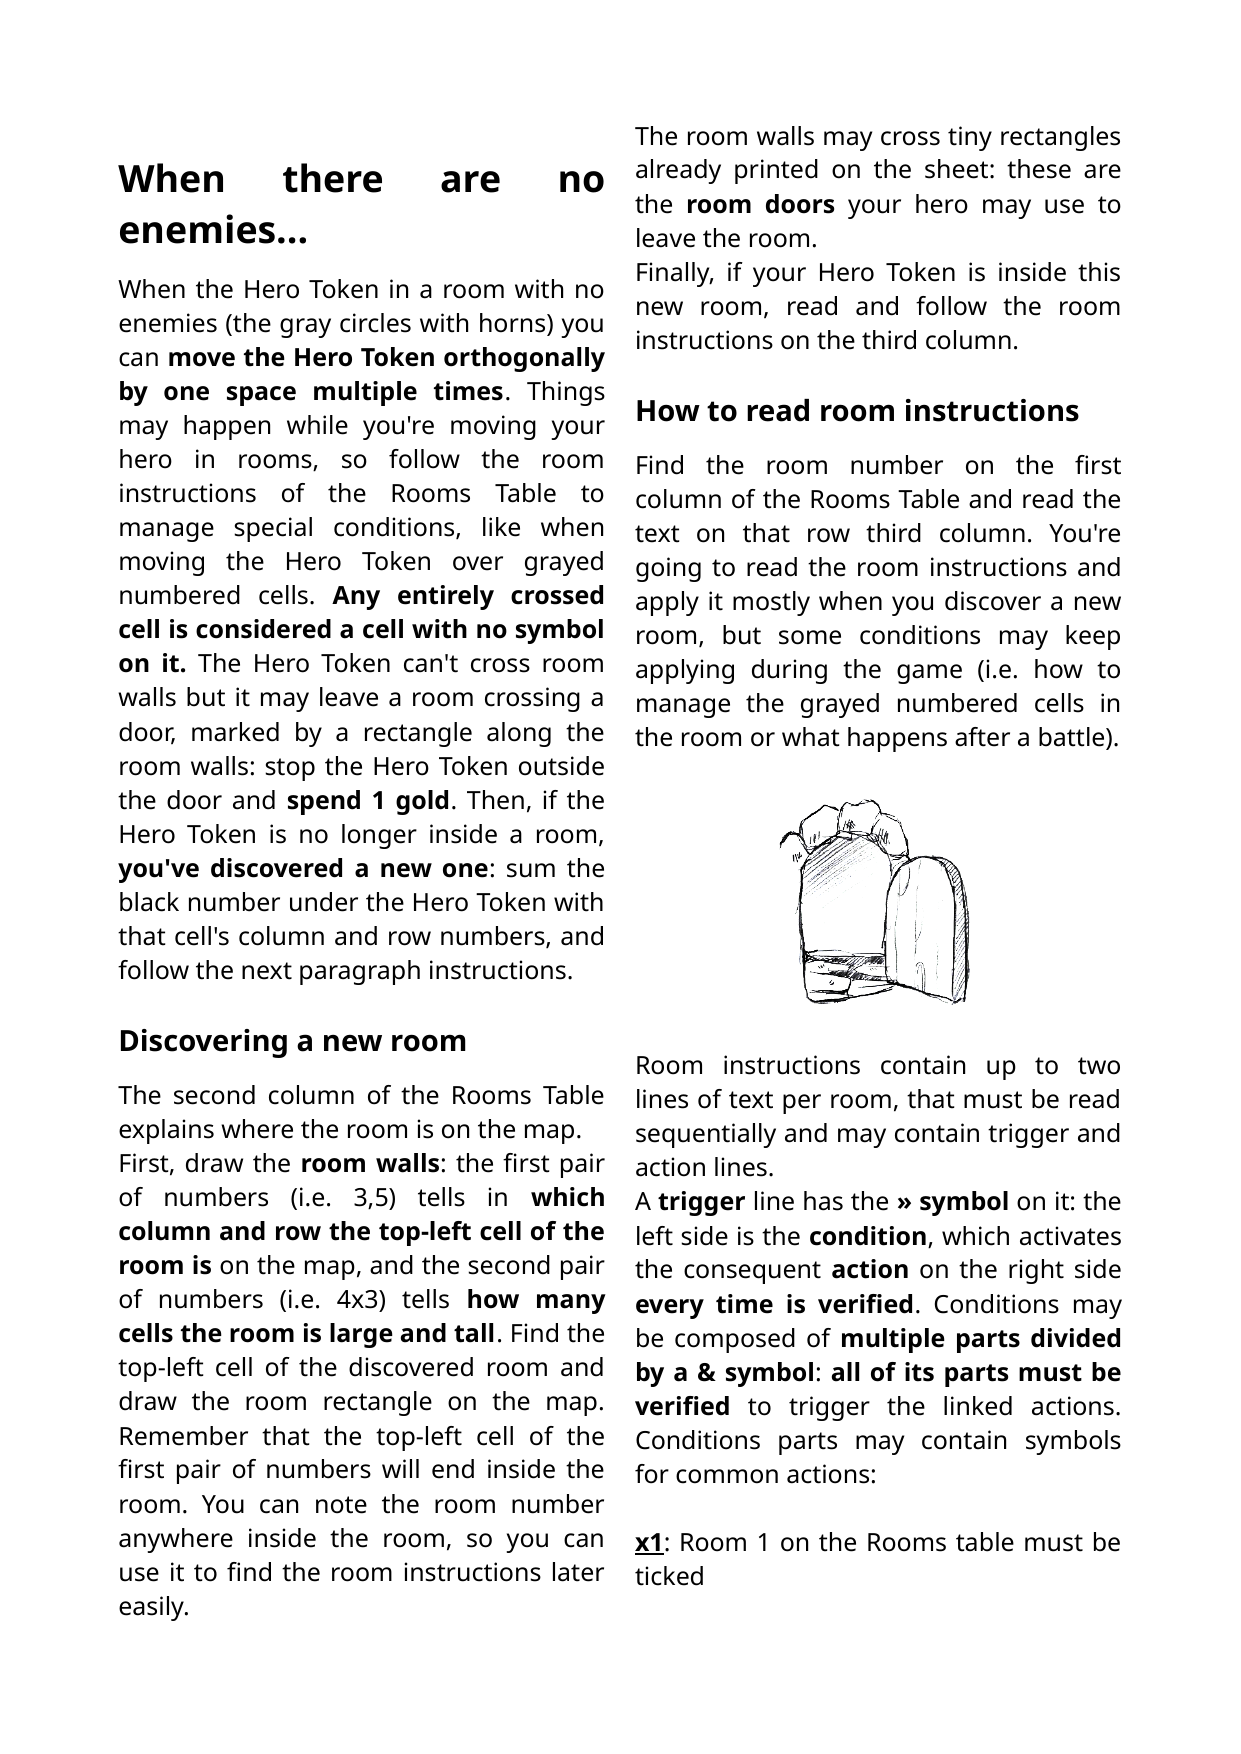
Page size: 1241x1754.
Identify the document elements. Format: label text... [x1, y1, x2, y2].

text x1: Room 1 on the Rooms table must be ticked [635, 1525, 1122, 1593]
text Finally, if your Hero Token is inside this new room, read and follow the room instructions on the third column. [635, 254, 1122, 357]
text Discovering a new room [118, 1021, 605, 1060]
text First, draw the room walls: the first pair of numbers (i.e. 3,5) tells in which column and row the top-left cell of the room is on the map, and the second pair of numbers (i.e. 4x3) tells how many cells the room is large and tall. Find the top-left cell of the discovered room and draw the room rectangle on the map. Remember that the top-left cell of the first pair of numbers will end inside the room. You can note the room number anywhere inside the room, so you can use it to find the room instructions later easily. [118, 1146, 605, 1622]
text Room instructions contain up to two lines of text per room, that must be read sequentially and may contain trigger and action lines. [635, 1048, 1122, 1184]
picture [779, 788, 978, 1014]
text When there are no enemies... [118, 152, 605, 254]
text The room walls may cross tiny rectangles already printed on the sheet: these are the room doors your hero may use to leave the room. [635, 118, 1122, 254]
text A trigger line has the » symbol on it: the left side is the condition, which activates the consequent action on the right side every time is verified. Conditions may be composed of multiple parts divided by a & symbol: all of its parts must be verified to trigger the linked actions. Conditions parts may contain symbols for common actions: [635, 1184, 1122, 1491]
text The second column of the Rooms Table explains where the room is on the map. [118, 1077, 605, 1146]
text How to read room instructions [635, 391, 1122, 430]
text Find the room number on the first column of the Rooms Table and read the text on that row third column. You're going to read the room instructions and apply it mostly when you discover a new room, but some conditions may keep applying during the game (i.e. how to manage the grayed numbered cells in the room or what happens after a battle). [635, 447, 1122, 754]
text When the Hero Token in a room with no enemies (the gray circles with horns) you can move the Hero Token orthogonally by one space multiple times. Things may happen while you're moving your hero in rooms, so follow the room instructions of the Rooms Table to manage special conditions, like when moving the Hero Token over grayed numbered cells. Any entirely crossed cell is considered a cell with no symbol on it. The Hero Token can't cross room walls but it may leave a room crossing a door, marked by a rectangle along the room walls: stop the Hero Token outside the door and spend 1 gold. Then, if the Hero Token is no longer inside a room, you've discovered a new one: sum the black number under the Hero Token with that cell's column and row numbers, and follow the next paragraph instructions. [118, 271, 605, 987]
